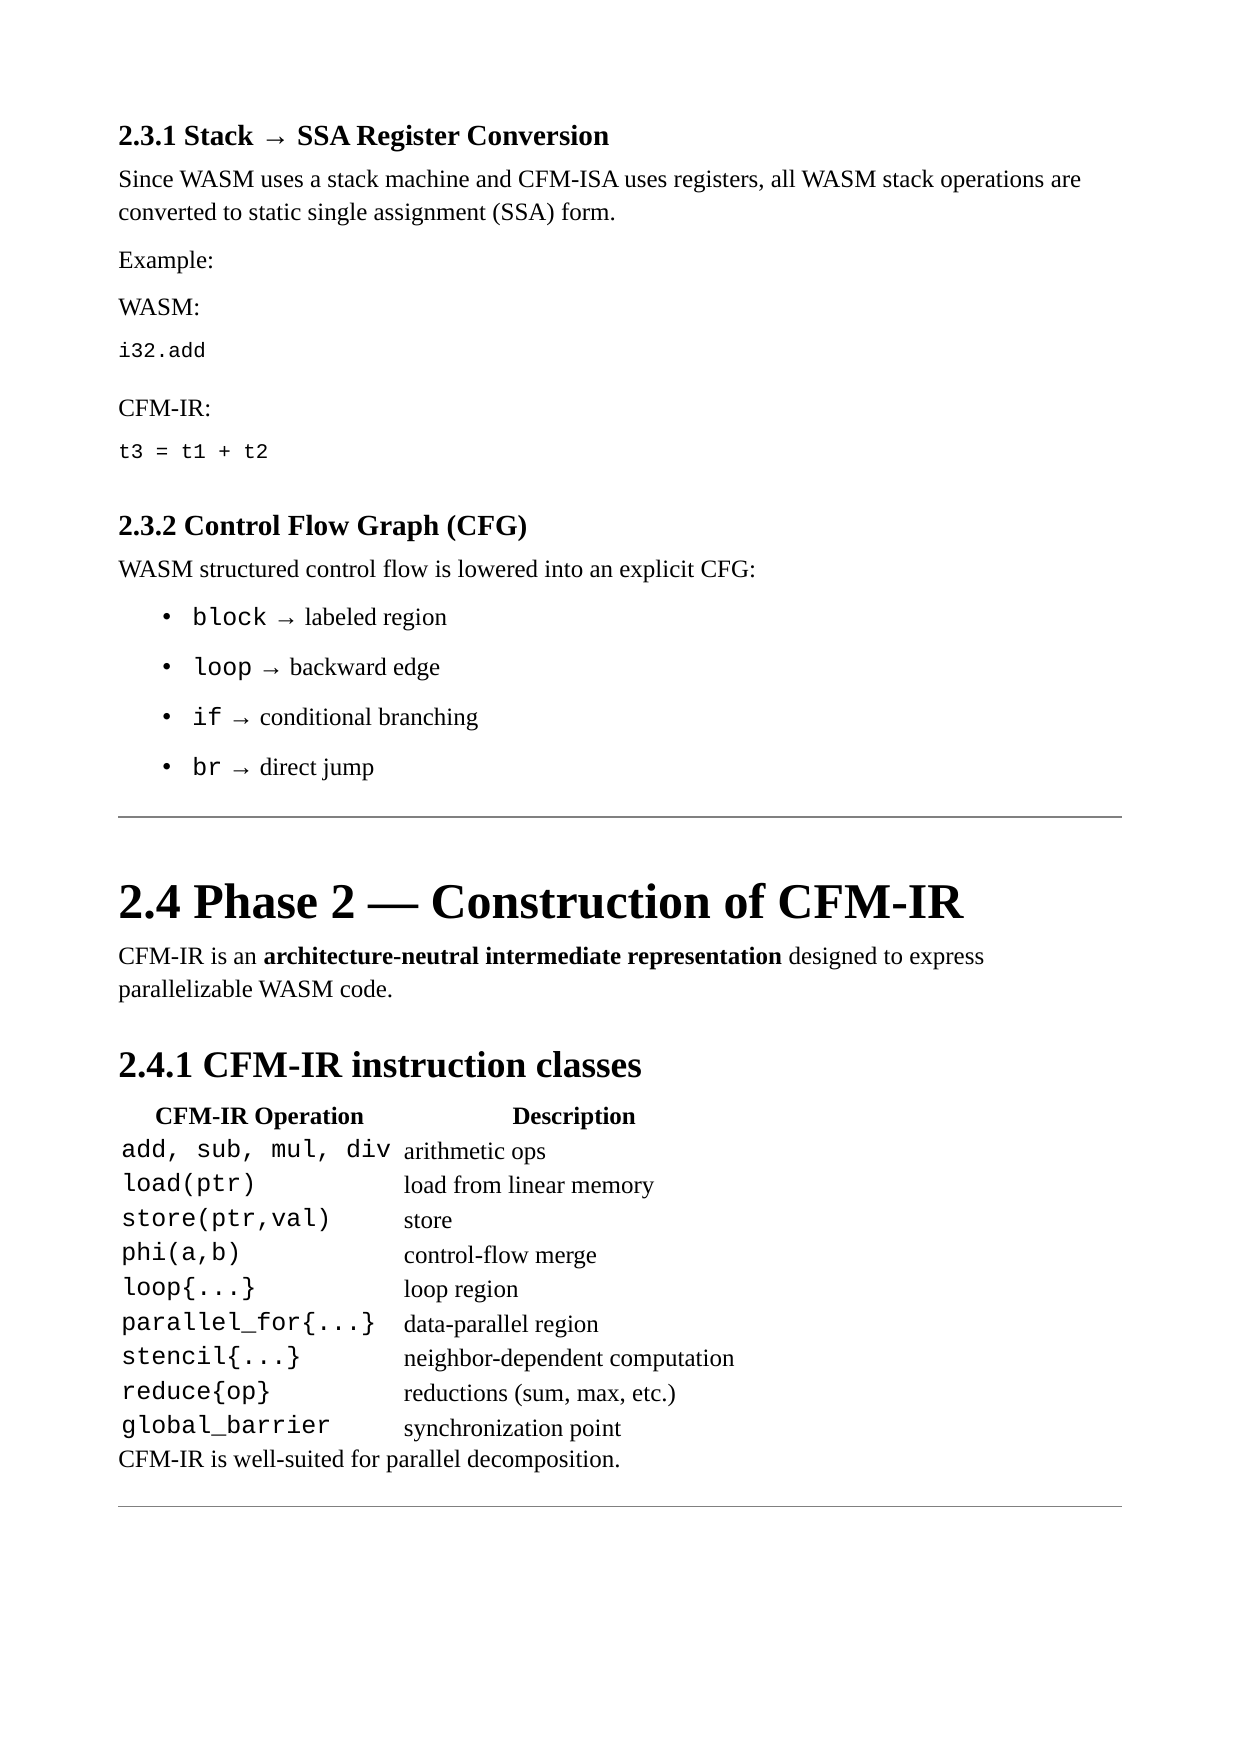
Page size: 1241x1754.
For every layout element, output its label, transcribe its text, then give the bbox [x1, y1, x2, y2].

subtitle 2.4 Phase 2 — Construction of CFM-IR [118, 871, 1122, 929]
table_cell reduce{op} [118, 1375, 401, 1410]
text i32.add [118, 340, 1122, 364]
table_cell neighbor-dependent computation [401, 1341, 747, 1375]
table_header Description [401, 1099, 747, 1133]
text Since WASM uses a stack machine and CFM-ISA uses registers, all WASM stack operations are converted to static single assignment (SSA) form. [118, 164, 1122, 226]
table_cell reductions (sum, max, etc.) [401, 1375, 747, 1410]
table_cell add, sub, mul, div [118, 1133, 401, 1168]
subtitle 2.3.2 Control Flow Graph (CFG) [118, 508, 1122, 542]
table_cell data-parallel region [401, 1306, 747, 1341]
subtitle 2.3.1 Stack → SSA Register Conversion [118, 118, 1122, 152]
text CFM-IR: [118, 393, 1122, 422]
table_cell store [401, 1202, 747, 1237]
table_cell stencil{...} [118, 1341, 401, 1375]
list block → labeled region [162, 602, 1122, 633]
text t3 = t1 + t2 [118, 441, 1122, 464]
text WASM structured control flow is lowered into an explicit CFG: [118, 554, 1122, 583]
table_cell arithmetic ops [401, 1133, 747, 1168]
list loop → backward edge [162, 652, 1122, 683]
list if → conditional branching [162, 702, 1122, 733]
text Example: [118, 245, 1122, 273]
text CFM-IR is well-suited for parallel decomposition. [118, 1444, 1122, 1473]
table_cell global_barrier [118, 1410, 401, 1444]
table_cell parallel_for{...} [118, 1306, 401, 1341]
text WASM: [118, 292, 1122, 321]
text CFM-IR is an architecture-neutral intermediate representation designed to express parallelizable WASM code. [118, 941, 1122, 1003]
table_header CFM-IR Operation [118, 1099, 401, 1133]
table_cell synchronization point [401, 1410, 747, 1444]
table_cell load from linear memory [401, 1168, 747, 1202]
table_cell control-flow merge [401, 1237, 747, 1271]
table_cell load(ptr) [118, 1168, 401, 1202]
list br → direct jump [162, 752, 1122, 783]
table_cell loop{...} [118, 1271, 401, 1306]
table_cell phi(a,b) [118, 1237, 401, 1271]
table_cell store(ptr,val) [118, 1202, 401, 1237]
subtitle 2.4.1 CFM-IR instruction classes [118, 1043, 1122, 1086]
table_cell loop region [401, 1271, 747, 1306]
